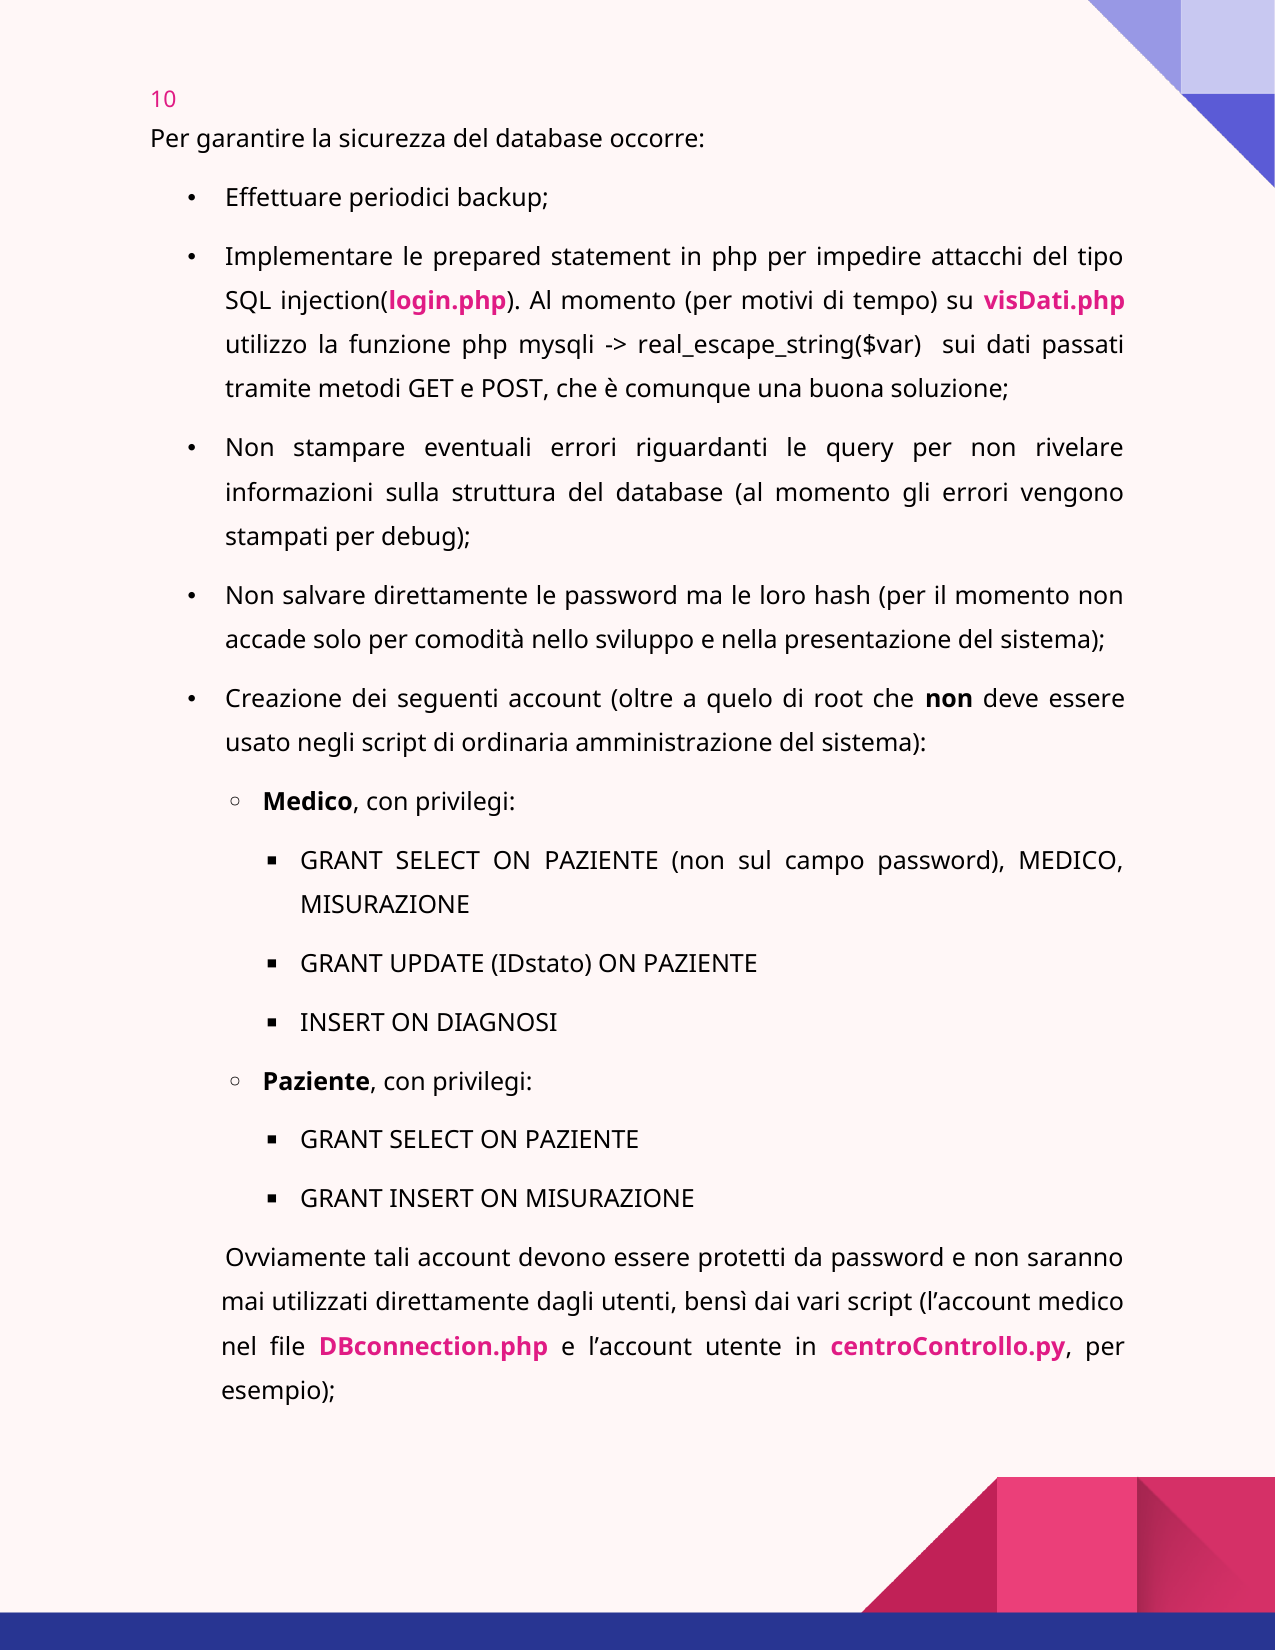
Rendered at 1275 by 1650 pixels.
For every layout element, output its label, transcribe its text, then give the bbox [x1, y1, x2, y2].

picture [1087, 0, 1275, 188]
list GRANT UPDATE (IDstato) ON PAZIENTE [262, 946, 1125, 979]
list GRANT SELECT ON PAZIENTE (non sul campo password), MEDICO, MISURAZIONE [262, 842, 1125, 921]
list INSERT ON DIAGNOSI [262, 1004, 1125, 1038]
list GRANT SELECT ON PAZIENTE [262, 1122, 1125, 1156]
list Non stampare eventuali errori riguardanti le query per non rivelare informazioni sulla struttura del database (al momento gli errori vengono stampati per debug); [187, 430, 1125, 552]
list Medico, con privilegi: [225, 783, 1125, 818]
list Paziente, con privilegi: [225, 1063, 1125, 1097]
list Non salvare direttamente le password ma le loro hash (per il momento non accade solo per comodità nello sviluppo e nella presentazione del sistema); [187, 577, 1125, 656]
text Ovviamente tali account devono essere protetti da password e non saranno mai utilizzati direttamente dagli utenti, bensì dai vari script (l’account medico nel file DBconnection.php e l’account utente in centroControllo.py, per esempio); [221, 1240, 1125, 1407]
text Per garantire la sicurezza del database occorre: [150, 121, 1087, 154]
picture [0, 1475, 1275, 1650]
list Effettuare periodici backup; [187, 179, 1125, 213]
list GRANT INSERT ON MISURAZIONE [262, 1181, 1125, 1215]
list Implementare le prepared statement in php per impedire attacchi del tipo SQL injection(login.php). Al momento (per motivi di tempo) su visDati.php utilizzo la funzione php mysqli -> real_escape_string($var) sui dati passati tramite metodi GET e POST, che è comunque una buona soluzione; [187, 238, 1125, 405]
list Creazione dei seguenti account (oltre a quelo di root che non deve essere usato negli script di ordinaria amministrazione del sistema): [187, 680, 1125, 759]
